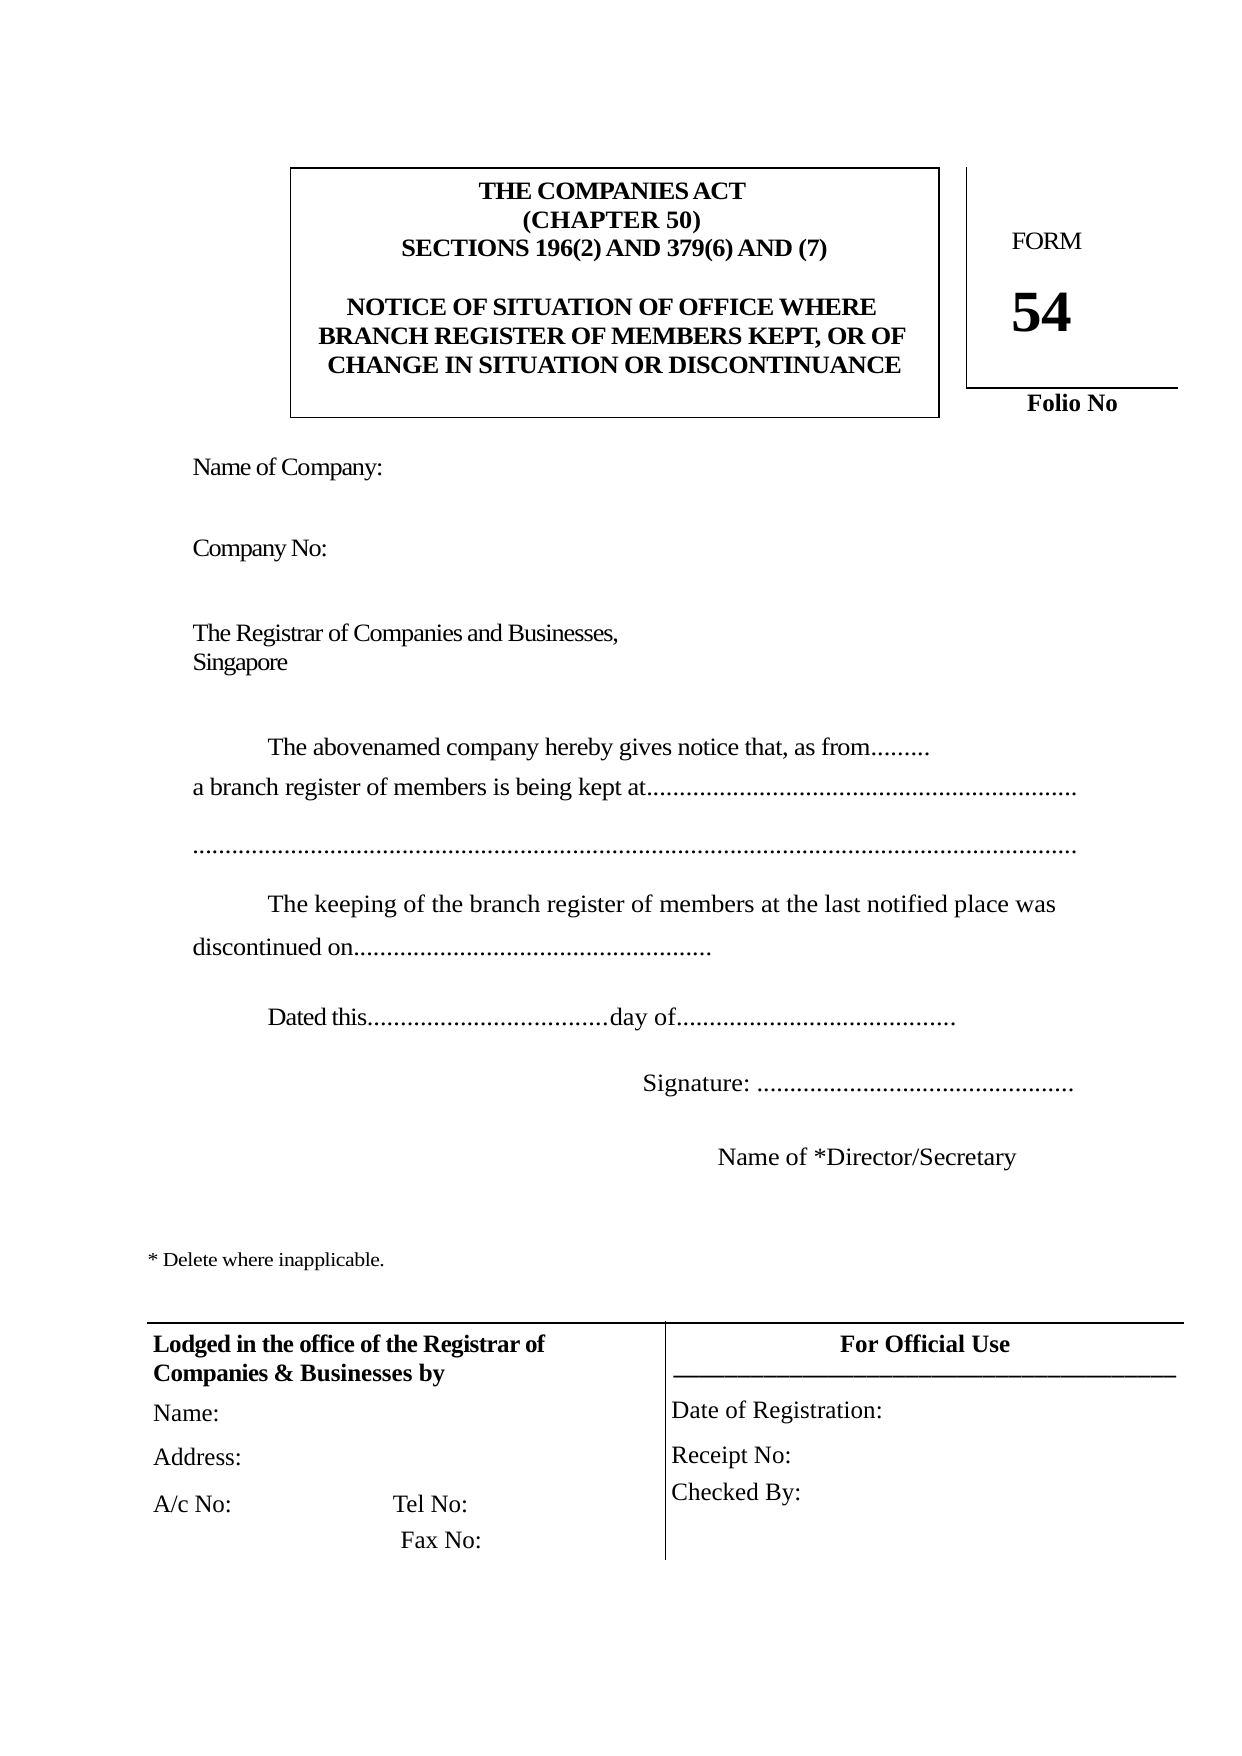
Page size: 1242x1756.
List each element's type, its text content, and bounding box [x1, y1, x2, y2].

text a branch register of members is being kept at [192, 772, 1184, 801]
text Dated this day of [267, 1002, 1184, 1031]
text The abovenamed company hereby gives notice that, as from [267, 732, 1184, 761]
text Signature: [642, 1068, 1184, 1097]
text The keeping of the branch register of members at the last notified place was discontinued on [192, 889, 1102, 961]
text The Registrar of Companies and Businesses, Singapore [192, 618, 644, 676]
table_header [940, 167, 966, 387]
table_cell [940, 387, 966, 417]
table_header For Official Use _______________________________________ Date of Registration: Receipt No: Checked By: [666, 1324, 1184, 1560]
table_header Lodged in the office of the Registrar of Companies & Businesses by Name: Address: A/c No: Tel No: Fax No: [147, 1324, 665, 1560]
text Company No: <o.uen> [192, 533, 1184, 562]
text Name of Company: <o.name> [192, 452, 1184, 481]
text * Delete where inapplicable. [147, 1248, 1184, 1271]
table_cell Folio No [966, 389, 1178, 417]
table_header THE COMPANIES ACT (CHAPTER 50) SECTIONS 196(2) AND 379(6) AND (7) NOTICE OF SITUATION OF OFFICE WHERE BRANCH REGISTER OF MEMBERS KEPT, OR OF CHANGE IN SITUATION OR DISCONTINUANCE [291, 169, 938, 387]
text Name of *Director/Secretary <get_director1(o.id)['name']> [717, 1142, 1184, 1199]
table_cell [291, 387, 938, 417]
table_header FORM 54 [967, 167, 1178, 387]
